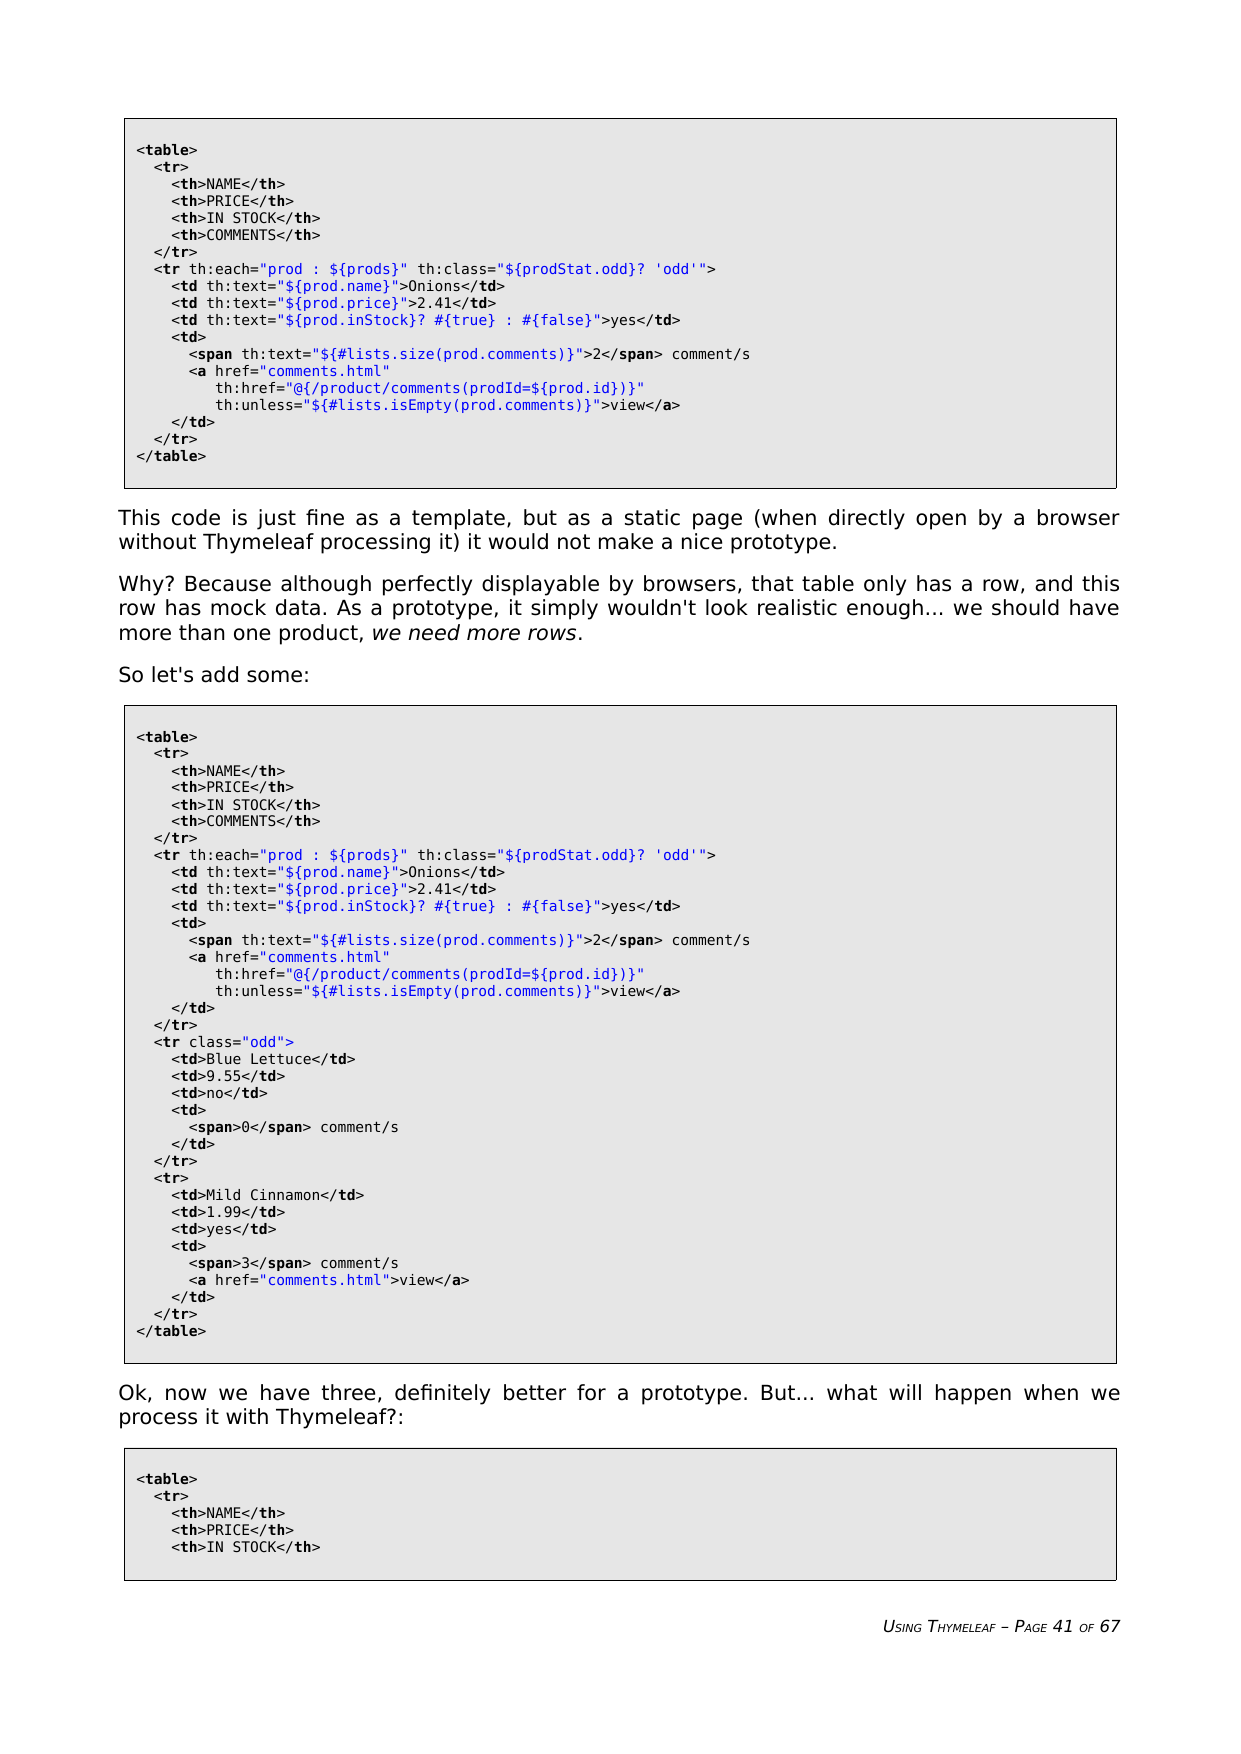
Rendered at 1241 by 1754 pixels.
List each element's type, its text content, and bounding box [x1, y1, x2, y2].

text <table> <tr> <th>NAME</th> <th>PRICE</th> <th>IN STOCK</th> <th>COMMENTS</th> </tr> <tr th:each="prod : ${prods}" th:class="${prodStat.odd}? 'odd'"> <td th:text="${prod.name}">Onions</td> <td th:text="${prod.price}">2.41</td> <td th:text="${prod.inStock}? #{true} : #{false}">yes</td> <td> <span th:text="${#lists.size(prod.comments)}">2</span> comment/s <a href="comments.html" th:href="@{/product/comments(prodId=${prod.id})}" th:unless="${#lists.isEmpty(prod.comments)}">view</a> </td> </tr> </table> [125, 119, 1116, 488]
text This code is just fine as a template, but as a static page (when directly open by a browser without Thymeleaf processing it) it would not make a nice prototype. [118, 506, 1122, 554]
text Ok, now we have three, definitely better for a prototype. But... what will happen when we process it with Thymeleaf?: [118, 1381, 1122, 1430]
text <table> <tr> <th>NAME</th> <th>PRICE</th> <th>IN STOCK</th> <th>COMMENTS</th> </tr> <tr th:each="prod : ${prods}" th:class="${prodStat.odd}? 'odd'"> <td th:text="${prod.name}">Onions</td> <td th:text="${prod.price}">2.41</td> <td th:text="${prod.inStock}? #{true} : #{false}">yes</td> <td> <span th:text="${#lists.size(prod.comments)}">2</span> comment/s <a href="comments.html" th:href="@{/product/comments(prodId=${prod.id})}" th:unless="${#lists.isEmpty(prod.comments)}">view</a> </td> </tr> <tr class="odd"> <td>Blue Lettuce</td> <td>9.55</td> <td>no</td> <td> <span>0</span> comment/s </td> </tr> <tr> <td>Mild Cinnamon</td> <td>1.99</td> <td>yes</td> <td> <span>3</span> comment/s <a href="comments.html">view</a> </td> </tr> </table> [125, 706, 1116, 1363]
text Why? Because although perfectly displayable by browsers, that table only has a row, and this row has mock data. As a prototype, it simply wouldn't look realistic enough... we should have more than one product, we need more rows. [118, 572, 1122, 645]
text So let's add some: [118, 663, 1122, 687]
text <table> <tr> <th>NAME</th> <th>PRICE</th> <th>IN STOCK</th> [125, 1449, 1116, 1580]
